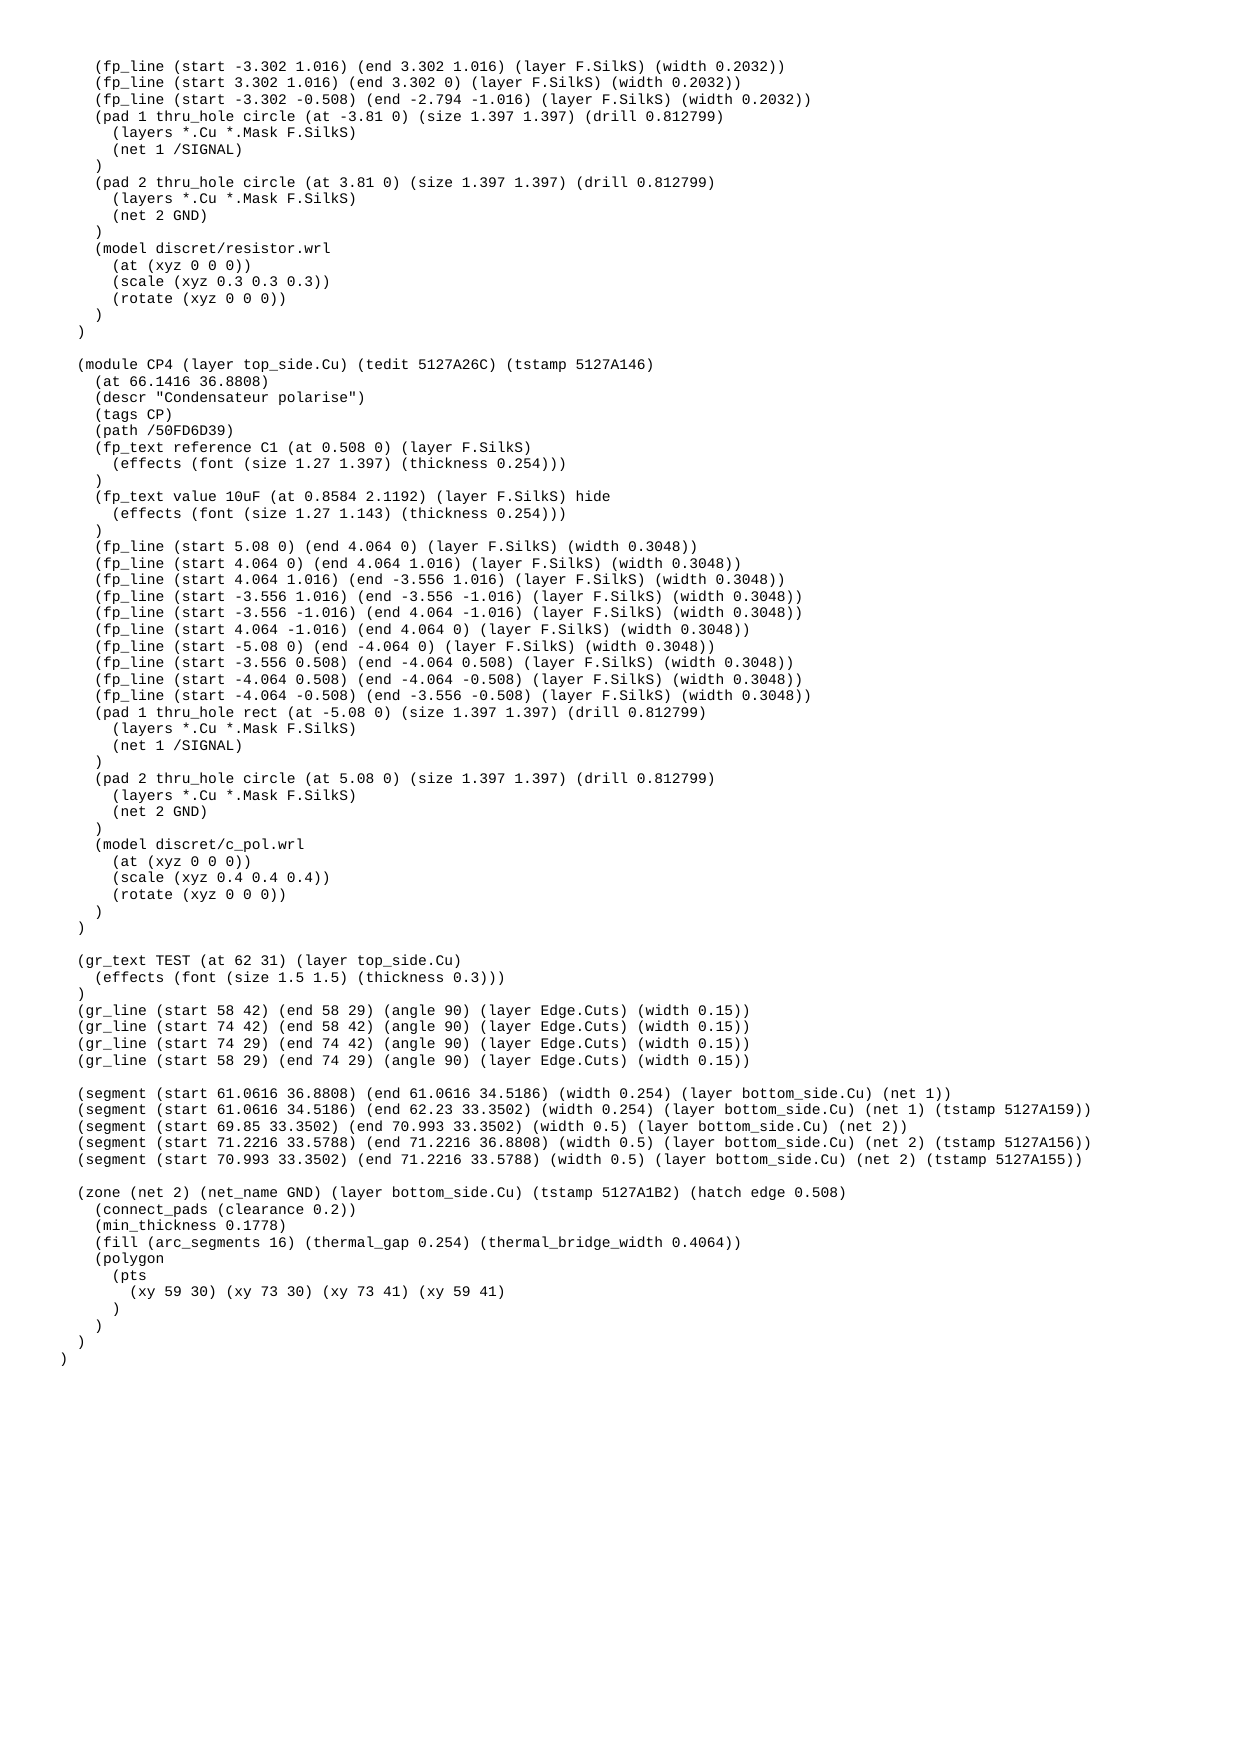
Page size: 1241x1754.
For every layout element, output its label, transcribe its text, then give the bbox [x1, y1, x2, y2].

text (pad 1 thru_hole circle (at -3.81 0) (size 1.397 1.397) (drill 0.812799) [59, 109, 1181, 125]
text (xy 59 30) (xy 73 30) (xy 73 41) (xy 59 41) [59, 1285, 1181, 1301]
text (fp_line (start -4.064 -0.508) (end -3.556 -0.508) (layer F.SilkS) (width 0.3048)) [59, 688, 1181, 705]
text (layers *.Cu *.Mask F.SilkS) [59, 192, 1181, 208]
text (layers *.Cu *.Mask F.SilkS) [59, 722, 1181, 738]
text (fp_line (start -5.08 0) (end -4.064 0) (layer F.SilkS) (width 0.3048)) [59, 639, 1181, 655]
text (gr_line (start 58 29) (end 74 29) (angle 90) (layer Edge.Cuts) (width 0.15)) [59, 1053, 1181, 1069]
text (net 2 GND) [59, 804, 1181, 821]
text (fp_line (start 4.064 1.016) (end -3.556 1.016) (layer F.SilkS) (width 0.3048)) [59, 572, 1181, 589]
text (scale (xyz 0.3 0.3 0.3)) [59, 274, 1181, 291]
text ) [59, 1318, 1181, 1334]
text (fp_line (start 3.302 1.016) (end 3.302 0) (layer F.SilkS) (width 0.2032)) [59, 76, 1181, 92]
text (tags CP) [59, 407, 1181, 423]
text (fp_line (start -4.064 0.508) (end -4.064 -0.508) (layer F.SilkS) (width 0.3048)) [59, 672, 1181, 688]
text (pad 1 thru_hole rect (at -5.08 0) (size 1.397 1.397) (drill 0.812799) [59, 705, 1181, 722]
text (layers *.Cu *.Mask F.SilkS) [59, 788, 1181, 804]
text (gr_line (start 74 42) (end 58 42) (angle 90) (layer Edge.Cuts) (width 0.15)) [59, 1020, 1181, 1036]
text (fp_line (start -3.556 -1.016) (end 4.064 -1.016) (layer F.SilkS) (width 0.3048)) [59, 606, 1181, 622]
text ) [59, 755, 1181, 771]
text ) [59, 821, 1181, 837]
text ) [59, 158, 1181, 175]
text (fp_text value 10uF (at 0.8584 2.1192) (layer F.SilkS) hide [59, 490, 1181, 506]
text ) [59, 1334, 1181, 1351]
text (segment (start 69.85 33.3502) (end 70.993 33.3502) (width 0.5) (layer bottom_side.Cu) (net 2)) [59, 1119, 1181, 1136]
text (rotate (xyz 0 0 0)) [59, 887, 1181, 904]
text ) [59, 920, 1181, 937]
text (descr "Condensateur polarise") [59, 390, 1181, 407]
text (path /50FD6D39) [59, 423, 1181, 440]
text (zone (net 2) (net_name GND) (layer bottom_side.Cu) (tstamp 5127A1B2) (hatch edge 0.508) [59, 1185, 1181, 1202]
text (connect_pads (clearance 0.2)) [59, 1202, 1181, 1218]
text (at (xyz 0 0 0)) [59, 854, 1181, 871]
text (fill (arc_segments 16) (thermal_gap 0.254) (thermal_bridge_width 0.4064)) [59, 1235, 1181, 1252]
text (at 66.1416 36.8808) [59, 374, 1181, 390]
text ) [59, 987, 1181, 1003]
text ) [59, 473, 1181, 490]
text (gr_text TEST (at 62 31) (layer top_side.Cu) [59, 953, 1181, 970]
text ) [59, 307, 1181, 324]
text (net 2 GND) [59, 208, 1181, 225]
text (segment (start 70.993 33.3502) (end 71.2216 33.5788) (width 0.5) (layer bottom_side.Cu) (net 2) (tstamp 5127A155)) [59, 1152, 1181, 1169]
text (net 1 /SIGNAL) [59, 738, 1181, 755]
text ) [59, 1351, 1181, 1367]
text (fp_line (start -3.556 1.016) (end -3.556 -1.016) (layer F.SilkS) (width 0.3048)) [59, 589, 1181, 606]
text (model discret/resistor.wrl [59, 241, 1181, 258]
text (segment (start 71.2216 33.5788) (end 71.2216 36.8808) (width 0.5) (layer bottom_side.Cu) (net 2) (tstamp 5127A156)) [59, 1136, 1181, 1152]
text (net 1 /SIGNAL) [59, 142, 1181, 158]
text (fp_line (start 5.08 0) (end 4.064 0) (layer F.SilkS) (width 0.3048)) [59, 539, 1181, 556]
text (effects (font (size 1.5 1.5) (thickness 0.3))) [59, 970, 1181, 987]
text ) [59, 523, 1181, 539]
text (min_thickness 0.1778) [59, 1218, 1181, 1235]
text (module CP4 (layer top_side.Cu) (tedit 5127A26C) (tstamp 5127A146) [59, 357, 1181, 374]
text (effects (font (size 1.27 1.397) (thickness 0.254))) [59, 457, 1181, 473]
text ) [59, 904, 1181, 920]
text (fp_line (start -3.556 0.508) (end -4.064 0.508) (layer F.SilkS) (width 0.3048)) [59, 655, 1181, 672]
text (segment (start 61.0616 34.5186) (end 62.23 33.3502) (width 0.254) (layer bottom_side.Cu) (net 1) (tstamp 5127A159)) [59, 1102, 1181, 1119]
text ) [59, 225, 1181, 241]
text (model discret/c_pol.wrl [59, 837, 1181, 854]
text (fp_line (start -3.302 1.016) (end 3.302 1.016) (layer F.SilkS) (width 0.2032)) [59, 59, 1181, 76]
text (pad 2 thru_hole circle (at 5.08 0) (size 1.397 1.397) (drill 0.812799) [59, 771, 1181, 788]
text (polygon [59, 1252, 1181, 1268]
text (fp_line (start 4.064 -1.016) (end 4.064 0) (layer F.SilkS) (width 0.3048)) [59, 622, 1181, 639]
text ) [59, 324, 1181, 341]
text ) [59, 1301, 1181, 1318]
text (fp_text reference C1 (at 0.508 0) (layer F.SilkS) [59, 440, 1181, 457]
text (scale (xyz 0.4 0.4 0.4)) [59, 871, 1181, 887]
text (effects (font (size 1.27 1.143) (thickness 0.254))) [59, 506, 1181, 523]
text (pad 2 thru_hole circle (at 3.81 0) (size 1.397 1.397) (drill 0.812799) [59, 175, 1181, 192]
text (layers *.Cu *.Mask F.SilkS) [59, 125, 1181, 142]
text (pts [59, 1268, 1181, 1285]
text (rotate (xyz 0 0 0)) [59, 291, 1181, 307]
text (fp_line (start 4.064 0) (end 4.064 1.016) (layer F.SilkS) (width 0.3048)) [59, 556, 1181, 572]
text (fp_line (start -3.302 -0.508) (end -2.794 -1.016) (layer F.SilkS) (width 0.2032)) [59, 92, 1181, 109]
text (at (xyz 0 0 0)) [59, 258, 1181, 274]
text (segment (start 61.0616 36.8808) (end 61.0616 34.5186) (width 0.254) (layer bottom_side.Cu) (net 1)) [59, 1086, 1181, 1102]
text (gr_line (start 58 42) (end 58 29) (angle 90) (layer Edge.Cuts) (width 0.15)) [59, 1003, 1181, 1020]
text (gr_line (start 74 29) (end 74 42) (angle 90) (layer Edge.Cuts) (width 0.15)) [59, 1036, 1181, 1053]
